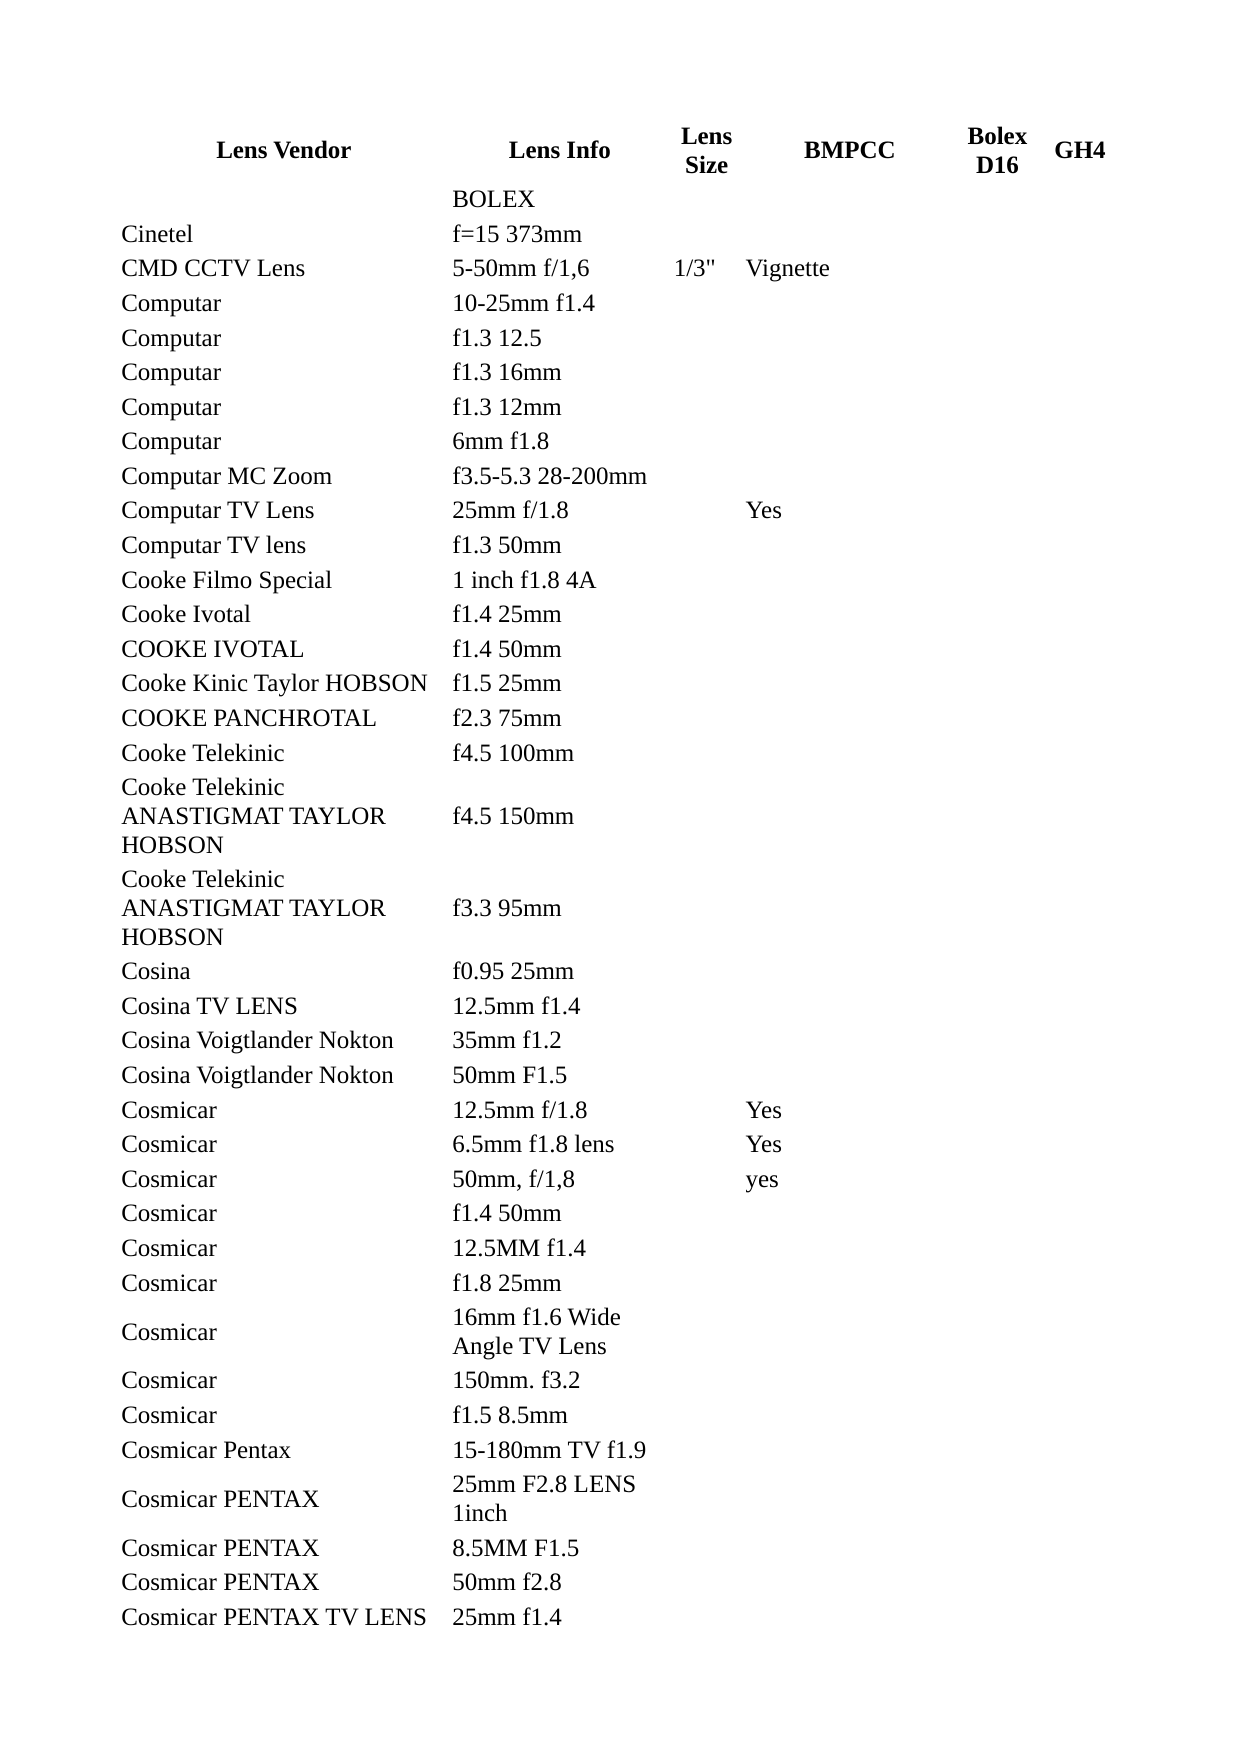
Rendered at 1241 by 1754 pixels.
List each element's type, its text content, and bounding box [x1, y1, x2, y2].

table_cell 25mm f1.4 [449, 1599, 671, 1633]
table_cell 12.5mm f1.4 [449, 988, 671, 1023]
table_cell [957, 424, 1037, 458]
table_cell [671, 216, 742, 251]
table_cell [957, 251, 1037, 285]
table_cell [743, 1230, 957, 1265]
table_cell [957, 1057, 1037, 1092]
table_cell [743, 1299, 957, 1363]
table_cell Cosmicar [118, 1397, 449, 1432]
table_cell [671, 666, 742, 700]
table_cell [671, 562, 742, 596]
table_cell [1038, 666, 1122, 700]
table_cell [1038, 1530, 1122, 1564]
table_cell Cosmicar PENTAX TV LENS [118, 1599, 449, 1633]
table_cell Cooke Telekinic [118, 735, 449, 769]
table_cell Cosina Voigtlander Nokton [118, 1023, 449, 1057]
table_cell [957, 700, 1037, 735]
table_cell [1038, 1230, 1122, 1265]
table_cell [957, 389, 1037, 423]
table_cell f3.3 95mm [449, 861, 671, 953]
table_cell f1.4 25mm [449, 596, 671, 631]
table_cell [1038, 1363, 1122, 1397]
table_cell [671, 1432, 742, 1466]
table_cell f1.3 50mm [449, 527, 671, 562]
table_cell 35mm f1.2 [449, 1023, 671, 1057]
table_cell [743, 1363, 957, 1397]
table_cell [743, 181, 957, 216]
table_cell [957, 1599, 1037, 1633]
table_cell [957, 1530, 1037, 1564]
table_cell Cooke Ivotal [118, 596, 449, 631]
table_cell [957, 216, 1037, 251]
table_cell [671, 1530, 742, 1564]
table_cell [671, 527, 742, 562]
table_cell Computar [118, 424, 449, 458]
table_cell [1038, 389, 1122, 423]
table_cell [957, 181, 1037, 216]
table_cell [671, 1397, 742, 1432]
table_cell [743, 700, 957, 735]
table_cell [743, 769, 957, 861]
table_cell [743, 1599, 957, 1633]
table_cell Computar TV Lens [118, 493, 449, 527]
table_header BMPCC [743, 118, 957, 181]
table_cell BOLEX [449, 181, 671, 216]
table_cell 6mm f1.8 [449, 424, 671, 458]
table_cell 50mm F1.5 [449, 1057, 671, 1092]
table_cell [743, 1196, 957, 1230]
table_cell [1038, 320, 1122, 354]
table_cell Cosmicar PENTAX [118, 1466, 449, 1530]
table_cell [957, 735, 1037, 769]
table_cell [1038, 424, 1122, 458]
table_cell Cooke Kinic Taylor HOBSON [118, 666, 449, 700]
table_cell [1038, 1466, 1122, 1530]
table_header Lens Info [449, 118, 671, 181]
table_cell [1038, 562, 1122, 596]
table_cell f0.95 25mm [449, 954, 671, 988]
table_cell [671, 389, 742, 423]
table_cell [671, 354, 742, 389]
table_cell [957, 458, 1037, 493]
table_cell [743, 1265, 957, 1299]
table_cell [957, 354, 1037, 389]
table_cell Cosina Voigtlander Nokton [118, 1057, 449, 1092]
table_cell f1.8 25mm [449, 1265, 671, 1299]
table_cell [957, 1363, 1037, 1397]
table_cell [671, 1092, 742, 1126]
table_cell [671, 631, 742, 666]
table_cell [957, 285, 1037, 320]
table_cell [743, 562, 957, 596]
table_cell [671, 458, 742, 493]
table_cell CMD CCTV Lens [118, 251, 449, 285]
table_cell Cosina TV LENS [118, 988, 449, 1023]
table_cell [957, 562, 1037, 596]
table_cell 5-50mm f/1,6 [449, 251, 671, 285]
table_cell [743, 1564, 957, 1599]
table_cell [671, 988, 742, 1023]
table_cell [118, 181, 449, 216]
table_cell [743, 954, 957, 988]
table_cell [957, 631, 1037, 666]
table_cell [671, 1161, 742, 1196]
table_cell [1038, 988, 1122, 1023]
table_cell Computar MC Zoom [118, 458, 449, 493]
table_cell [671, 1126, 742, 1161]
table_cell Cinetel [118, 216, 449, 251]
table_cell 25mm F2.8 LENS 1inch [449, 1466, 671, 1530]
table_cell [743, 1397, 957, 1432]
table_cell [743, 631, 957, 666]
table_cell [957, 1161, 1037, 1196]
table_cell [671, 769, 742, 861]
table_cell [957, 1196, 1037, 1230]
table_cell [671, 596, 742, 631]
table_cell [671, 285, 742, 320]
table_cell [743, 1466, 957, 1530]
table_cell [671, 1466, 742, 1530]
table_cell [1038, 1092, 1122, 1126]
table_cell [1038, 251, 1122, 285]
table_cell Cosmicar [118, 1363, 449, 1397]
table_cell [671, 1599, 742, 1633]
table_cell f1.3 16mm [449, 354, 671, 389]
table_cell 1/3" [671, 251, 742, 285]
table_cell [671, 424, 742, 458]
table_cell [743, 666, 957, 700]
table_cell [671, 1057, 742, 1092]
table_cell [743, 320, 957, 354]
table_header GH4 [1038, 118, 1122, 181]
table_cell 15-180mm TV f1.9 [449, 1432, 671, 1466]
table_cell [957, 1432, 1037, 1466]
table_cell Cosmicar PENTAX [118, 1530, 449, 1564]
table_cell Cooke Telekinic ANASTIGMAT TAYLOR HOBSON [118, 769, 449, 861]
table_cell Yes [743, 1126, 957, 1161]
table_cell 10-25mm f1.4 [449, 285, 671, 320]
table_cell 1 inch f1.8 4A [449, 562, 671, 596]
table_cell [957, 1126, 1037, 1161]
table_cell [743, 285, 957, 320]
table_cell [743, 1023, 957, 1057]
table_cell [1038, 1126, 1122, 1161]
table_cell [671, 1230, 742, 1265]
table_cell [743, 216, 957, 251]
table_cell [743, 424, 957, 458]
table_cell Cosmicar PENTAX [118, 1564, 449, 1599]
table_cell [957, 596, 1037, 631]
table_cell [671, 735, 742, 769]
table_cell f1.4 50mm [449, 1196, 671, 1230]
table_cell [1038, 1196, 1122, 1230]
table_cell yes [743, 1161, 957, 1196]
table_cell [1038, 700, 1122, 735]
table_cell Computar [118, 320, 449, 354]
table_cell [957, 527, 1037, 562]
table_cell [743, 389, 957, 423]
table_cell [1038, 354, 1122, 389]
table_cell f=15 373mm [449, 216, 671, 251]
table_cell [743, 354, 957, 389]
table_cell [1038, 631, 1122, 666]
table_cell f3.5-5.3 28-200mm [449, 458, 671, 493]
table_cell [1038, 181, 1122, 216]
table_cell Vignette [743, 251, 957, 285]
table_cell [743, 1432, 957, 1466]
table_cell [1038, 1265, 1122, 1299]
table_cell [1038, 1023, 1122, 1057]
table_header Bolex D16 [957, 118, 1037, 181]
table_cell [671, 493, 742, 527]
table_cell Cosmicar [118, 1092, 449, 1126]
table_cell [957, 1092, 1037, 1126]
table_cell [957, 954, 1037, 988]
table_cell [671, 320, 742, 354]
table_cell Yes [743, 493, 957, 527]
table_cell Cosmicar [118, 1161, 449, 1196]
table_cell Cosmicar [118, 1265, 449, 1299]
table_cell [957, 1564, 1037, 1599]
table_cell [957, 769, 1037, 861]
table_cell f1.3 12mm [449, 389, 671, 423]
table_cell [1038, 861, 1122, 953]
table_cell [957, 1299, 1037, 1363]
table_cell f1.5 25mm [449, 666, 671, 700]
table_cell [957, 1023, 1037, 1057]
table_cell [671, 1196, 742, 1230]
table_cell Cosmicar [118, 1299, 449, 1363]
table_cell [1038, 1599, 1122, 1633]
table_cell [1038, 1057, 1122, 1092]
table_cell [1038, 458, 1122, 493]
table_header Lens Size [671, 118, 742, 181]
table_cell Computar [118, 285, 449, 320]
table_cell Cosina [118, 954, 449, 988]
table_cell Computar [118, 354, 449, 389]
table_cell 12.5mm f/1.8 [449, 1092, 671, 1126]
table_cell [671, 1265, 742, 1299]
table_cell [743, 1530, 957, 1564]
table_cell [671, 1363, 742, 1397]
table_cell f4.5 150mm [449, 769, 671, 861]
table_cell 16mm f1.6 Wide Angle TV Lens [449, 1299, 671, 1363]
table_cell 25mm f/1.8 [449, 493, 671, 527]
table_cell [743, 458, 957, 493]
table_cell 6.5mm f1.8 lens [449, 1126, 671, 1161]
table_cell f4.5 100mm [449, 735, 671, 769]
table_cell [957, 320, 1037, 354]
table_cell [957, 1466, 1037, 1530]
table_cell [671, 181, 742, 216]
table_cell COOKE PANCHROTAL [118, 700, 449, 735]
table_cell [957, 1230, 1037, 1265]
table_cell [743, 596, 957, 631]
table_cell 8.5MM F1.5 [449, 1530, 671, 1564]
table_cell [1038, 493, 1122, 527]
table_cell [671, 861, 742, 953]
table_cell [957, 1265, 1037, 1299]
table_header Lens Vendor [118, 118, 449, 181]
table_cell [671, 700, 742, 735]
table_cell 12.5MM f1.4 [449, 1230, 671, 1265]
table_cell [1038, 954, 1122, 988]
table_cell [671, 1564, 742, 1599]
table_cell [1038, 1432, 1122, 1466]
table_cell Cooke Filmo Special [118, 562, 449, 596]
table_cell f1.3 12.5 [449, 320, 671, 354]
table_cell Cosmicar [118, 1230, 449, 1265]
table_cell Cosmicar [118, 1126, 449, 1161]
table_cell [1038, 769, 1122, 861]
table_cell [743, 988, 957, 1023]
table_cell COOKE IVOTAL [118, 631, 449, 666]
table_cell f1.5 8.5mm [449, 1397, 671, 1432]
table_cell [957, 1397, 1037, 1432]
table_cell [671, 1299, 742, 1363]
table_cell [1038, 216, 1122, 251]
table_cell 50mm f2.8 [449, 1564, 671, 1599]
table_cell [671, 954, 742, 988]
table_cell [1038, 1397, 1122, 1432]
table_cell [957, 666, 1037, 700]
table_cell Cosmicar Pentax [118, 1432, 449, 1466]
table_cell Yes [743, 1092, 957, 1126]
table_cell [1038, 527, 1122, 562]
table_cell [1038, 285, 1122, 320]
table_cell [743, 527, 957, 562]
table_cell f1.4 50mm [449, 631, 671, 666]
table_cell [743, 861, 957, 953]
table_cell [1038, 735, 1122, 769]
table_cell f2.3 75mm [449, 700, 671, 735]
table_cell 50mm, f/1,8 [449, 1161, 671, 1196]
table_cell [1038, 1299, 1122, 1363]
table_cell [957, 861, 1037, 953]
table_cell [1038, 1564, 1122, 1599]
table_cell [1038, 1161, 1122, 1196]
table_cell 150mm. f3.2 [449, 1363, 671, 1397]
table_cell Computar TV lens [118, 527, 449, 562]
table_cell [743, 735, 957, 769]
table_cell Cosmicar [118, 1196, 449, 1230]
table_cell [957, 988, 1037, 1023]
table_cell [743, 1057, 957, 1092]
table_cell [957, 493, 1037, 527]
table_cell Cooke Telekinic ANASTIGMAT TAYLOR HOBSON [118, 861, 449, 953]
table_cell [1038, 596, 1122, 631]
table_cell Computar [118, 389, 449, 423]
table_cell [671, 1023, 742, 1057]
